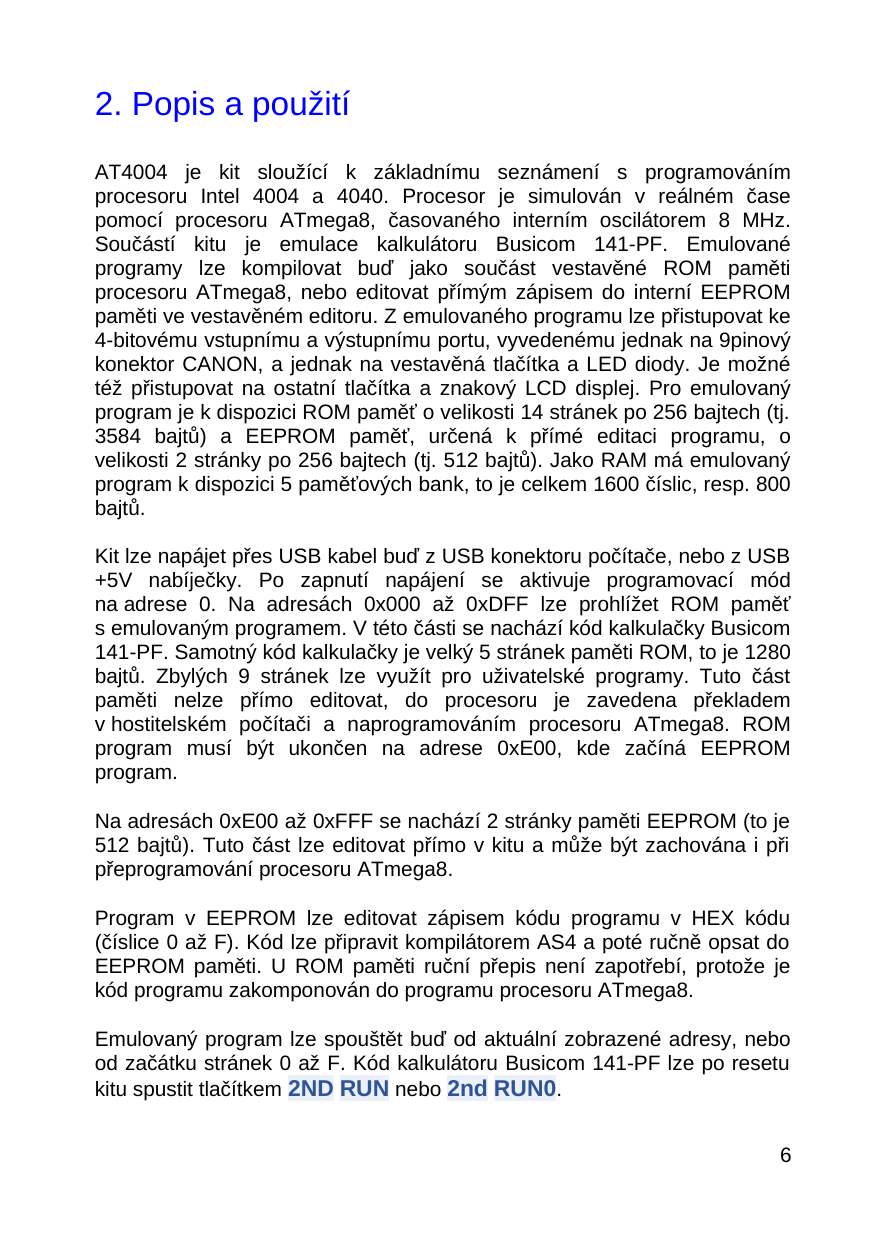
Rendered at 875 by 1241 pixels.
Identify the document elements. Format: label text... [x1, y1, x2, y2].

text Emulovaný program lze spouštět buď od aktuální zobrazené adresy, nebo od začátku stránek 0 až F. Kód kalkulátoru Busicom 141-PF lze po resetu kitu spustit tlačítkem 2ND RUN nebo 2nd RUN0. [94, 1027, 791, 1101]
text AT4004 je kit sloužící k základnímu seznámení s programováním procesoru Intel 4004 a 4040. Procesor je simulován v reálném čase pomocí procesoru ATmega8, časovaného interním oscilátorem 8 MHz. Součástí kitu je emulace kalkulátoru Busicom 141-PF. Emulované programy lze kompilovat buď jako součást vestavěné ROM paměti procesoru ATmega8, nebo editovat přímým zápisem do interní EEPROM paměti ve vestavěném editoru. Z emulovaného programu lze přistupovat ke 4-bitovému vstupnímu a výstupnímu portu, vyvedenému jednak na 9pinový konektor CANON, a jednak na vestavěná tlačítka a LED diody. Je možné též přistupovat na ostatní tlačítka a znakový LCD displej. Pro emulovaný program je k dispozici ROM paměť o velikosti 14 stránek po 256 bajtech (tj. 3584 bajtů) a EEPROM paměť, určená k přímé editaci programu, o velikosti 2 stránky po 256 bajtech (tj. 512 bajtů). Jako RAM má emulovaný program k dispozici 5 paměťových bank, to je celkem 1600 číslic, resp. 800 bajtů. [94, 160, 791, 519]
subtitle Popis a použití [94, 84, 791, 122]
text Kit lze napájet přes USB kabel buď z USB konektoru počítače, nebo z USB +5V nabíječky. Po zapnutí napájení se aktivuje programovací mód na adrese 0. Na adresách 0x000 až 0xDFF lze prohlížet ROM paměť s emulovaným programem. V této části se nachází kód kalkulačky Busicom 141-PF. Samotný kód kalkulačky je velký 5 stránek paměti ROM, to je 1280 bajtů. Zbylých 9 stránek lze využít pro uživatelské programy. Tuto část paměti nelze přímo editovat, do procesoru je zavedena překladem v hostitelském počítači a naprogramováním procesoru ATmega8. ROM program musí být ukončen na adrese 0xE00, kde začíná EEPROM program. [94, 544, 791, 784]
text Na adresách 0xE00 až 0xFFF se nachází 2 stránky paměti EEPROM (to je 512 bajtů). Tuto část lze editovat přímo v kitu a může být zachována i při přeprogramování procesoru ATmega8. [94, 809, 791, 881]
text Program v EEPROM lze editovat zápisem kódu programu v HEX kódu (číslice 0 až F). Kód lze připravit kompilátorem AS4 a poté ručně opsat do EEPROM paměti. U ROM paměti ruční přepis není zapotřebí, protože je kód programu zakomponován do programu procesoru ATmega8. [94, 906, 791, 1002]
